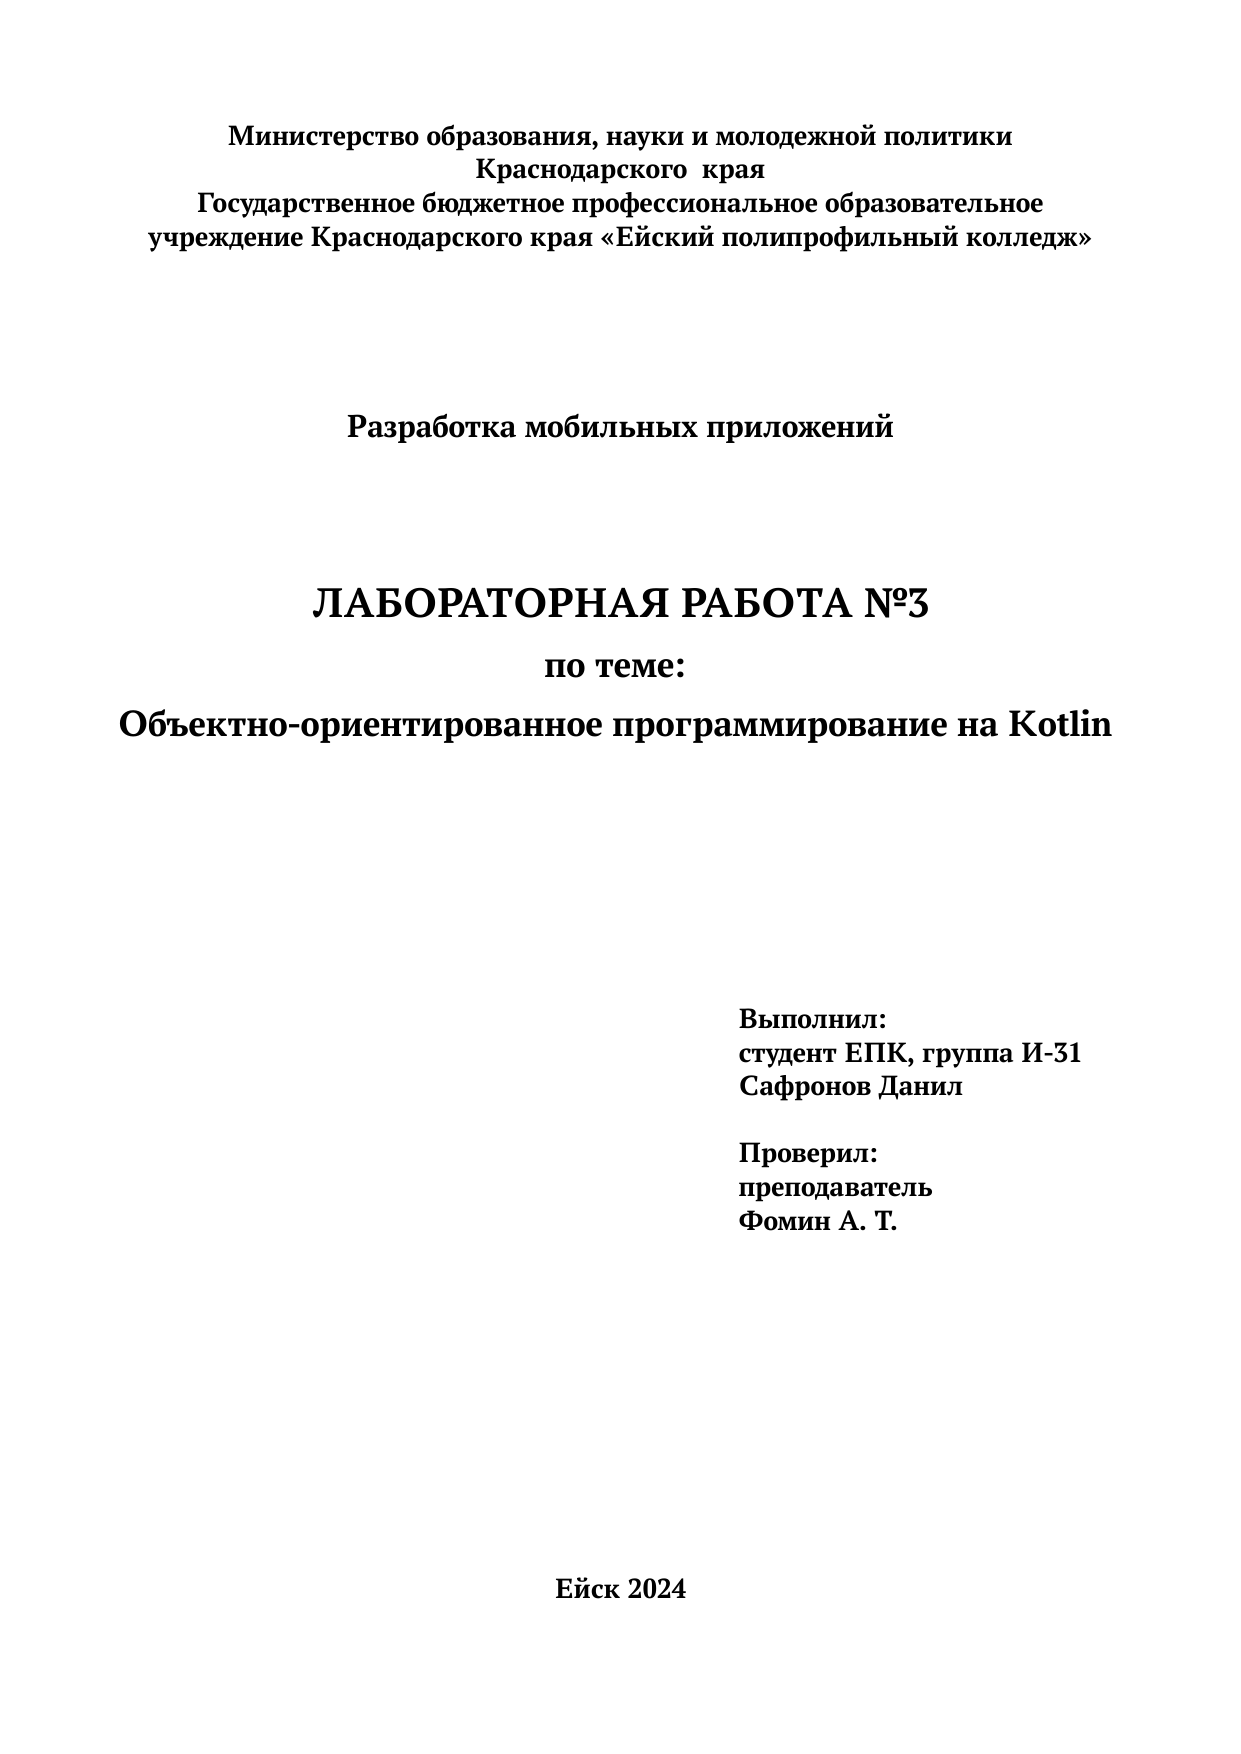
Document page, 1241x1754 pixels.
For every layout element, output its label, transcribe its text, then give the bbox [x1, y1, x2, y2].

text Ейск 2024 [118, 1572, 1122, 1605]
text Выполнил: [738, 1001, 1122, 1035]
text Разработка мобильных приложений [118, 406, 1122, 445]
text Объектно-ориентированное программирование на Kotlin [118, 701, 1122, 745]
text Краснодарского края [118, 152, 1122, 185]
text преподаватель [738, 1169, 1122, 1203]
text Фомин А. Т. [738, 1203, 1122, 1236]
text студент ЕПК, группа И-31 [738, 1035, 1122, 1068]
text по теме: [118, 642, 1122, 686]
text Проверил: [738, 1136, 1122, 1169]
text Министерство образования, науки и молодежной политики [118, 118, 1122, 152]
text ЛАБОРАТОРНАЯ РАБОТА №3 [118, 577, 1122, 627]
text Государственное бюджетное профессиональное образовательное учреждение Краснодарского края «Ейский полипрофильный колледж» [118, 185, 1122, 252]
text Сафронов Данил [738, 1068, 1122, 1102]
